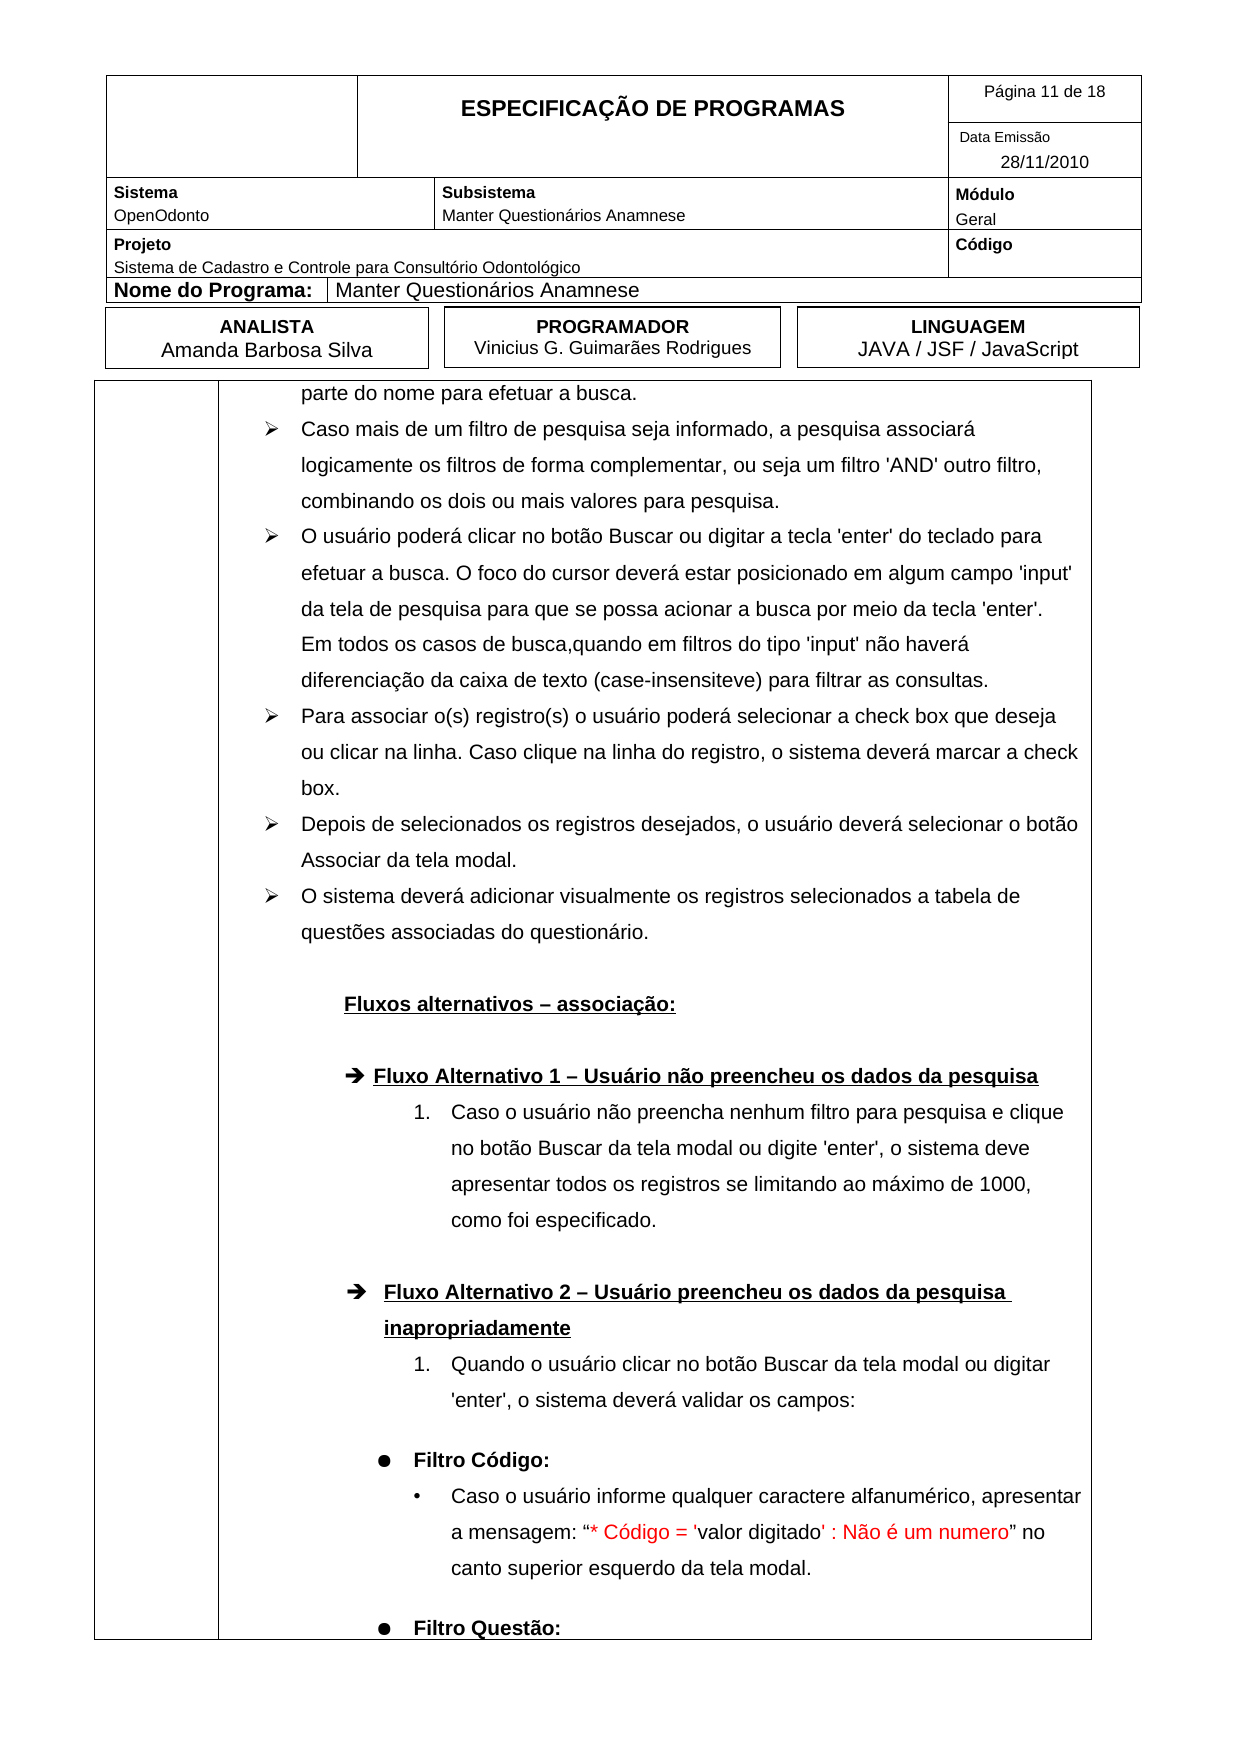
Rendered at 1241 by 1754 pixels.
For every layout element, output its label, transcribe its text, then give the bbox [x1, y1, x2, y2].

table_header Apresentar ao usuário a tela de cadastro de questionários de anamnese. Usuário. Tela principal – menu Cadastro – Anamnese - Questionário Fluxos Principais Obs. O Código do cadastro só será gerado após a inserção e não poderá ser alterado. Sistema apresenta a tela de cadastro de questionários com os campos: Código ( autoincremento gerado automaticamente pelo sistema) – campo inabilitado para edição Nome (campo livre obrigatório) – possui no mínimo 4 e no máximo 45 caracteres Descrição (campo livre) – possui no máximo 100 caracteres Fluxo Alternativo – Usuário não está logado no sistema Usuário clica na tela principal no menu Cadastro – Anamnese – Questionário. O sistema deverá filtrar as requisições de URL que contenham /cadastro/... verificando a autenticação do usuário. Caso o usuário esteja autenticado, a requisição prossegue normalmente. Caso o usuário não esteja autenticado, o sistema redireciona para tela de login, e após a autenticação, para a tela principal. Cenário 1 - Incluir Caso o usuário esteja efetuando um novo cadastro, após preencher os dados, ele seleciona o botão Salvar ou digitar a tecla “enter” (desde que o foco do cursor esteja no campo Nome – campo 'input'). O sistema persiste os dados no banco de dados e exibe mensagem de confirmação “Cadastro efetuado com sucesso”. Fluxos alternativos – inclusão: Fluxo Alternativo 1 – Usuário não preencheu os dados obrigatórios Ao selecionar o botão salvar, o sistema deverá primeiramente validar os campos obrigatórios. Se o sistema verificar que o campo obrigatório Nome não foi preenchido ou se contém conteúdo vazio (espaços). Sistema apresenta mensagem em uma pop up: “Campos obrigatórios não preenchidos.” e retorna a tela de cadastro. Caso o campo esteja nulo o sistema indica acima dos campos obrigatórios não preenchidos a mensagem: “* O valor esta nulo.” Caso o campo esteja com conteúdo vazio (espaços) o sistema indica acima dos campos a mensagem: “* O valor esta vazio.” Se mesmo removendo espaços excedentes o conteúdo do campo seja vazio (espaços) o sistema indica acima dos campos a mensagem: “* O valor tem conteúdo vazio.” Fluxo Alternativo 2 – Campos Preenchidos Inválidos Ao clicar no botão Salvar ou digitar a tecla “enter”, o sistema deverá validar se o campo Nome foi preenchido com valores válidos. Caso os campos não passem pelas verificações, o sistema deve apresentar a mensagem em uma pop up: “Campos inválidos.”, retornar a tela de cadastro e indicar acima dos campos a mensagem correspondente. Se o sistema verificar que o campo Nome não possui o mínimo necessário deverá apresentar a mensagem: “* Valor muito curto : Minímo exigido = 'mínimo definido'”. Se o sistema verificar que o campo possui mais que o máximo permitido deverá apresentar a mensagem: “Valor muito longo : Máximo permitido = 'máximo definido'”. Cenário 2 - Recuperar Caso o usuário esteja realizando uma busca, após selecionar o botão Pesquisa: Sistema apresenta uma tela modal com os filtros para pesquisa: Descrição Código Nome E uma tabela de resultados com no máximo (os primeiros) 1000 registros cadastrados, paginando a cada pelo menos 10 registros. A tabela de resultados deve conter as colunas: Código Nome Descrição O sistema deve apresentar uma barra de scroller (rolagem), com o número de páginas, permitindo ao usuário navegar para a próxima página, para a página anterior, para uma das páginas que esteja visualizando o número e para a última ou primeira página da listagem. O usuário poderá pesquisar com nenhum, um, ou mais filtros. Os resultados da busca devem ser apresentados na tela modal em uma tabela sempre se limitando a no máximo 1000 registros independente dos filtros aplicados e sempre paginando a cada 10 registros. Em todos os casos de busca o resultado da consulta, realizada no banco de dados, deverá conter apenas os campos que serão exibidos na tabela de resultados, ou seja nesse momento não serão recuperados relacionamentos e demais dados. Além de apresentar ao usuário a quantidade de resultados encontrados e o tempo de consulta em segundos. A pesquisa do filtro por descrição e nome será feita por 'like', ou seja, o usuário poderá digitar parte do nome para efetuar a busca. Caso mais de um filtro de pesquisa seja informado, a pesquisa associará logicamente os filtros de forma complementar, ou seja um filtro 'AND' outro filtro, combinando os dois ou mais valores para pesquisa. O usuário poderá clicar no botão Buscar ou digitar a tecla 'enter' do teclado para efetuar a busca. O foco do cursor deverá estar posicionado em algum campo 'input' da tela de pesquisa para que se possa acionar a busca por meio da tecla 'enter'. Em todos os casos de busca,quando em filtros do tipo 'input' não haverá diferenciação da caixa de texto (case-insensiteve) para filtrar as consultas. Fluxos alternativos – recuperação: Fluxo Alternativo 1 – Usuário não preencheu os dados da pesquisa Caso o usuário não preencha nenhum filtro para pesquisa e clique no botão Buscar da tela modal ou digite 'enter', o sistema deve apresentar todos os registros se limitando ao máximo de 1000, como foi especificado. Fluxo Alternativo 2 – Usuário preencheu os dados da pesquisa inapropriadamente Quando o usuário clicar no botão Buscar da tela modal ou digitar 'enter', o sistema deverá validar os campos: Filtro Descrição: Deverá ser informado no mínimo 3 caracteres e no máximo 45 caracteres para a busca. Caso o usuário informe menos do que 3 caracteres, apresentar a mensagem: “* Descrição = 'valor digitado' : Valor muito curto : Minímo exigido = 3” no canto superior esquerdo da tela modal. Caso usuário informe mais do que 45 caracteres, apresentar a mensagem: “* Descrição = 'valor digitado...' : Valor muito longo : Máximo permitido = 45” no canto superior esquerdo da tela modal. Não deverá ser apresentado todo o valor que o usuário digitou, apresentar somente 10 caracteres e colocar reticências. Filtro Código: Caso o usuário informe qualquer caractere alfanumérico, apresentar a mensagem: “* Código = 'valor digitado' : Não é um numero” no canto superior esquerdo da tela modal. Filtro Nome: Deverá ser informado no mínimo 3 caracteres e no máximo 100 caracteres para a busca. Caso o usuário informe menos do que 3 caracteres, apresentar a mensagem: “* Nome = 'valor digitado' : Valor muito curto : Minímo exigido = 3” no canto superior esquerdo da tela modal. Caso usuário informe mais do que 100 caracteres, apresentar a mensagem: “* Nome = 'valor digitado...' : Valor muito longo : Máximo permitido = 100” no canto superior esquerdo da tela modal. Não deverá ser apresentado todo o valor que o usuário digitou, apresentar somente 10 caracteres e colocar reticências. Fluxo Alternativo 3 – Usuário realiza nova busca Após preencher ou não os filtros da busca e clicar no botão Buscar da tela modal ou digitar 'enter', o sistema deverá apresentar os resultados da busca e permanecer na tela modal para que o usuário possa ou não realizar uma nova consulta. Fluxos de Exceção – recuperação: Fluxo de Exceção 1 – Usuário fecha a tela modal A partir do momento que a tela modal estiver aberta, o usuário poderá fechar a janela a qualquer momento clicando no 'x' da janela (localizado no cabeçalho, canto direito). O sistema deverá retornar a tela de cadastro. Caso o usuário feche a janela de pesquisa, o modal deverá guardar os dados já digitados e os resultados já apresentados até o momento em que o usuário saia da tela de cadastro. Fluxo de Exceção 2 – Usuário clica no botão Limpar da tela modal A partir do momento em que a tela modal estiver aberta, o usuário poderá clicar no botão Limpar da tela modal. Caso o usuário clique no botão, o sistema deverá limpar todos os valores dos filtros e da tabela de resultados. Caso o usuário esteja alterando ou excluindo um registro, primeiramente será iniciado o fluxo de recuperação. A partir da tela modal, com os resultados da pesquisa apresentados na tabela de resultados, o usuário poderá clicar em qualquer registro (uma linha da tabela), ou seja, na tabela de resultados cada linha (resultado/registro) deve ser um link no qual o usuário poderá, ao clicar, iniciar a ação de carregamento do registro escolhido. Quando o usuário clicar sob o registro, o sistema deve fechar a tela modal e carregar TODAS (inclusive relacionamentos e demais dados) as informações do registro escolhido na tela de cadastro. Caso o usuário esteja editando algum registro e inicie qualquer outro fluxo, sem selecionar o botão salvar, todos os dados alterados serão perdidos. Cenário 3 - Alterar Na alteração, o usuário poderá modificar os dados que desejar e selecionar o botão Salvar. O sistema deve persistir os dados e apresentar a mensagem: “Dados alterados com sucesso!” em uma pop-up. Obs.: Lembrando que o sistema não deve permitir a edição do campo código. Os fluxos alternativos da alteração são os mesmos da INCLUSÃO. Verificar acima. Cenário 4 - Excluir Na exclusão, o usuário poderá selecionar o botão Excluir. O sistema deve confirmar a ação do usuário exibindo a mensagem: “Deseja realmente excluir o registro?” em uma pop-up. Se não houver nenhum registro válido (ou seja, que já esteja salvo no banco de dados, persistente) com as informações carregadas na tela de cadastro, por padrão o sistema deverá inabilitar o botão de excluir. Se o usuário confirmar, o sistema deve verificar se o registro está referenciado em qualquer outra tabela: Caso o registro não possua nenhuma referência, o sistema deverá excluir o registro do banco de dados e apresentar a mensagem em uma pop up: “Registro excluído com sucesso”. Fluxos alternativos - exclusão Fluxo alternativo 1 – Usuário cancelou exclusão Na mensagem de confirmação da ação de exclusão, o usuário poderá cancelar a exclusão. Se o usuário cancelar o sistema deve retornar a tela de cadastro como estava anteriormente, ou seja, com as informações do registro carregadas na tela. O usuário poderá então iniciar qualquer outro fluxo. Fluxo alternativo 2 – Registro referenciado Caso o registro a ser excluído possua referencias com a tabela de anamneses do paciente ou outras tabelas, o sistema não deve permitir a exclusão do registro. O sistema deve apresentar a mensagem: “Não foi possivel remover o registro.” em uma pop-up e retorna a tela de cadastro como estava anteriormente, ou seja, com as informações do registro carregadas na tela. O usuário poderá iniciar qualquer outro fluxo. Cenário 5 - Cancelar Caso o usuário selecione o botão cancelar, o sistema deverá limpar todos os campos preenchidos e permanecer na tela de cadastro. Cenário 6 – Adicionar Questão Caso o usuário deseje associar registro(s) ao cadastro do questionário, na aba de Questões o usuário poderá selecionar o link Adicionar Questão. Quando o usuário clicar no link, o sistema deverá apresentar uma tela modal de pesquisa com os campos de filtro: Código Questão E uma tabela de resultados com no máximo (os primeiros) 1000 registros cadastrados, paginando a cada pelo menos 10 registros. A tabela de resultados deve conter as colunas: Uma coluna de check box, para que o usuário possa selecionar os registros que deseja associar. Código Questão O sistema deve apresentar uma barra de scroller (rolagem), com o número de páginas, permitindo ao usuário navegar para a próxima página, para a página anterior, para uma das páginas que esteja visualizando o número e para a última ou primeira página da listagem. O usuário poderá pesquisar com nenhum, um, ou mais filtros. Os resultados da busca devem ser apresentados na tela modal em uma tabela sempre se limitando a no máximo 1000 registros independente dos filtros aplicados e sempre paginando a cada 10 registros. Em todos os casos de busca o resultado da consulta, realizada no banco de dados, deverá conter apenas os campos que serão exibidos na tabela de resultados, ou seja nesse momento não serão recuperados relacionamentos e demais dados. Além de apresentar ao usuário a quantidade de resultados encontrados e o tempo de consulta em segundos. A pesquisa do filtro por questão será feita por 'like', ou seja, o usuário poderá digitar parte do nome para efetuar a busca. Caso mais de um filtro de pesquisa seja informado, a pesquisa associará logicamente os filtros de forma complementar, ou seja um filtro 'AND' outro filtro, combinando os dois ou mais valores para pesquisa. O usuário poderá clicar no botão Buscar ou digitar a tecla 'enter' do teclado para efetuar a busca. O foco do cursor deverá estar posicionado em algum campo 'input' da tela de pesquisa para que se possa acionar a busca por meio da tecla 'enter'. Em todos os casos de busca,quando em filtros do tipo 'input' não haverá diferenciação da caixa de texto (case-insensiteve) para filtrar as consultas. Para associar o(s) registro(s) o usuário poderá selecionar a check box que deseja ou clicar na linha. Caso clique na linha do registro, o sistema deverá marcar a check box. Depois de selecionados os registros desejados, o usuário deverá selecionar o botão Associar da tela modal. O sistema deverá adicionar visualmente os registros selecionados a tabela de questões associadas do questionário. Fluxos alternativos – associação: Fluxo Alternativo 1 – Usuário não preencheu os dados da pesquisa Caso o usuário não preencha nenhum filtro para pesquisa e clique no botão Buscar da tela modal ou digite 'enter', o sistema deve apresentar todos os registros se limitando ao máximo de 1000, como foi especificado. Fluxo Alternativo 2 – Usuário preencheu os dados da pesquisa inapropriadamente Quando o usuário clicar no botão Buscar da tela modal ou digitar 'enter', o sistema deverá validar os campos: Filtro Código: Caso o usuário informe qualquer caractere alfanumérico, apresentar a mensagem: “* Código = 'valor digitado' : Não é um numero” no canto superior esquerdo da tela modal. Filtro Questão: Deverá ser informado no mínimo 3 caracteres e no máximo 300 caracteres para a busca. Caso o usuário informe menos do que 3 caracteres, apresentar a mensagem: “* Questão = 'valor digitado' : Valor muito curto : Minímo exigido = 3” no canto superior esquerdo da tela modal. Caso o usuário informe mais do que 150 caracteres, apresentar a mensagem: “* Questão = 'valor digitado...' : Valor muito longo : Máximo permitido = 300” no canto superior esquerdo da tela modal. Não deverá ser apresentado todo o valor que o usuário digitou, apresentar somente 10 caracteres e colocar reticências. Fluxo Alternativo 3 – Usuário seleciona registro já associado Caso o usuário selecione registro(s) que já está(am) associado(s) ao cadastro e clique no botão Associar da tela modal: Caso o usuário selecione questões que já estam vinculadas ao questionário em questão, o sistema retornará a tela de cadastro sem fazer nada. Fluxo Alternativo 4 - Usuário seleciona botão Associar sem selecionar nenhum registro Caso o usuário clique no botão associar da tela modal sem selecionar nenhum registro, o sistema deverá retornar a tela de cadastro sem fazer nada. Fluxo Alternativo 5 – Usuário realiza nova busca Após preencher ou não os filtros da busca e clicar no botão Buscar da tela modal ou digitar 'enter', o sistema deverá apresentar os resultados da busca e permanecer na tela modal para que o usuário possa ou não realizar uma nova consulta. Fluxos de exceção do cenário de associação são os mesmos do cenário de Recuperação – Verificar acima. Cenário 7 – Alterar Disposição das Questões Após associadas a um registro de questionário (visualmente ou salvas no banco de dados), o usuário poderá alterar a disposição das questões no questionário. O usuário poderá selecionar uma ou mais questões na tabela de associados pelo uso do ctrl ou shift. Após selecionado(s) o usuário terá as opções: “First”: mover a(s) questão(ões) selecionada(s) para a(s) primeira(s) do questionário. “Up”: mover a(s) questão(ões) selecionada(s) acima da questão anterior. “Down”: mover a(s) questão(ões) selecionada(s) abaixo da questão inferior. “Last”: mover a(s) questão(ões) selecionada(s) para a(s) última(s) do questionário. O sistema deve apresentar as questões conforme a organização do usuário. As alterações serão relizadas apenas visualmente, só serão realmente salvas quando o usuário selecionar o botão salvar da tela de cadastro do questionário. Fluxos alternativos – alterar disposição das questões: Fluxo Alternativo 1 – Usuário remove registro visualmente da tabela de associados O usuário também poderá localizar na tabela de associados a questão que deseja remover do questionário que está sendo inserido ou editado ou excluído. Na tabela de associados, ao lado de cada registro, deve conter um “x”. Caso o usuário deseje a exclusão do registro visualmente da tabela, deverá selecionar o “x” respectivo ao registro que deseja remover. O sistema deverá remover o registro visualmente da tabela de associados. [219, 381, 1091, 1639]
table_header [95, 381, 218, 1639]
